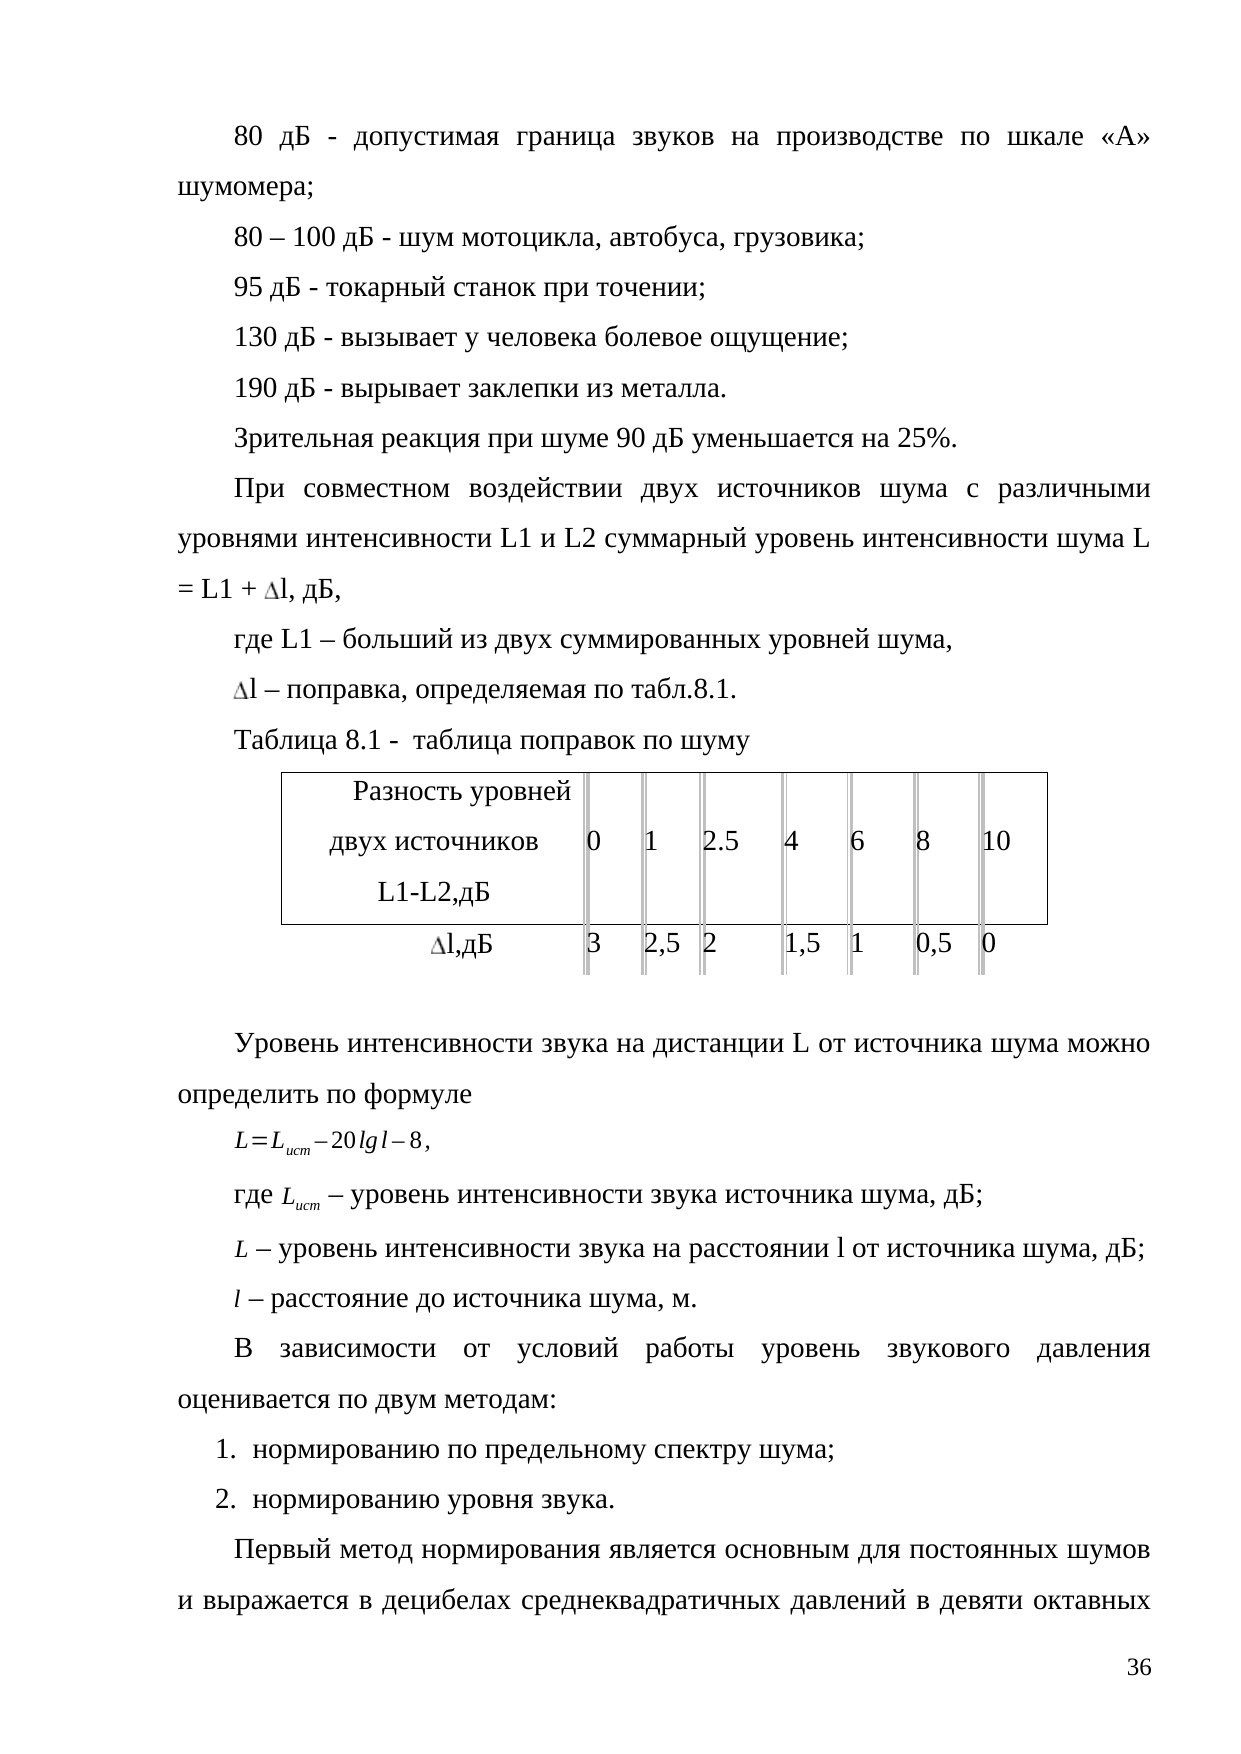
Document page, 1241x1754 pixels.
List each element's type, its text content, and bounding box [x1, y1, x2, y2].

text где – уровень интенсивности звука источника шума, дБ; [177, 1177, 1152, 1213]
text В зависимости от условий работы уровень звукового давления оценивается по двум методам: [177, 1330, 1152, 1414]
list нормированию уровня звука. [215, 1481, 1152, 1515]
text 80 – 100 дБ - шум мотоцикла, автобуса, грузовика; [177, 219, 1152, 252]
table_cell 0,5 [919, 925, 978, 975]
text 95 дБ - токарный станок при точении; [177, 269, 1152, 303]
text Таблица 8.1 - таблица поправок по шуму [177, 722, 1152, 755]
table_cell 2 [706, 925, 781, 975]
table_header 1 [647, 773, 699, 924]
list нормированию по предельному спектру шума; [215, 1431, 1152, 1464]
picture [233, 681, 249, 699]
table_header 4 [787, 773, 847, 924]
table_header 2.5 [706, 773, 781, 924]
text При совместном воздействии двух источников шума с различными уровнями интенсивности L1 и L2 суммарный уровень интенсивности шума L = L1 + l, дБ, [177, 470, 1152, 604]
table_cell 2,5 [647, 925, 699, 975]
text – расстояние до источника шума, м. [177, 1280, 1152, 1314]
table_cell 3 [590, 925, 641, 975]
text 190 дБ - вырывает заклепки из металла. [177, 370, 1152, 403]
text Уровень интенсивности звука на дистанции L от источника шума можно определить по формуле [177, 1026, 1152, 1109]
table_header 8 [919, 773, 978, 924]
table_cell 0 [985, 925, 1047, 975]
table_cell 1 [853, 925, 913, 975]
table_header Разность уровней двух источников L1-L2,дБ [282, 773, 583, 924]
table_header 6 [853, 773, 913, 924]
table_cell 1,5 [787, 925, 847, 975]
text Первый метод нормирования является основным для постоянных шумов и выражается в децибелах среднеквадратичных давлений в девяти октавных [177, 1532, 1152, 1616]
picture [264, 581, 280, 599]
text 130 дБ - вызывает у человека болевое ощущение; [177, 319, 1152, 353]
table_header 0 [590, 773, 641, 924]
text Зрительная реакция при шуме 90 дБ уменьшается на 25%. [177, 420, 1152, 453]
text – уровень интенсивности звука на расстоянии l от источника шума, дБ; [177, 1230, 1152, 1263]
text где L1 – больший из двух суммированных уровней шума, [177, 621, 1152, 655]
text 80 дБ - допустимая граница звуков на производстве по шкале «А» шумомера; [177, 118, 1152, 202]
text l – поправка, определяемая по табл.8.1. [177, 672, 1152, 705]
table_cell l,дБ [282, 925, 583, 975]
picture [431, 936, 447, 954]
table_header 10 [985, 773, 1047, 924]
